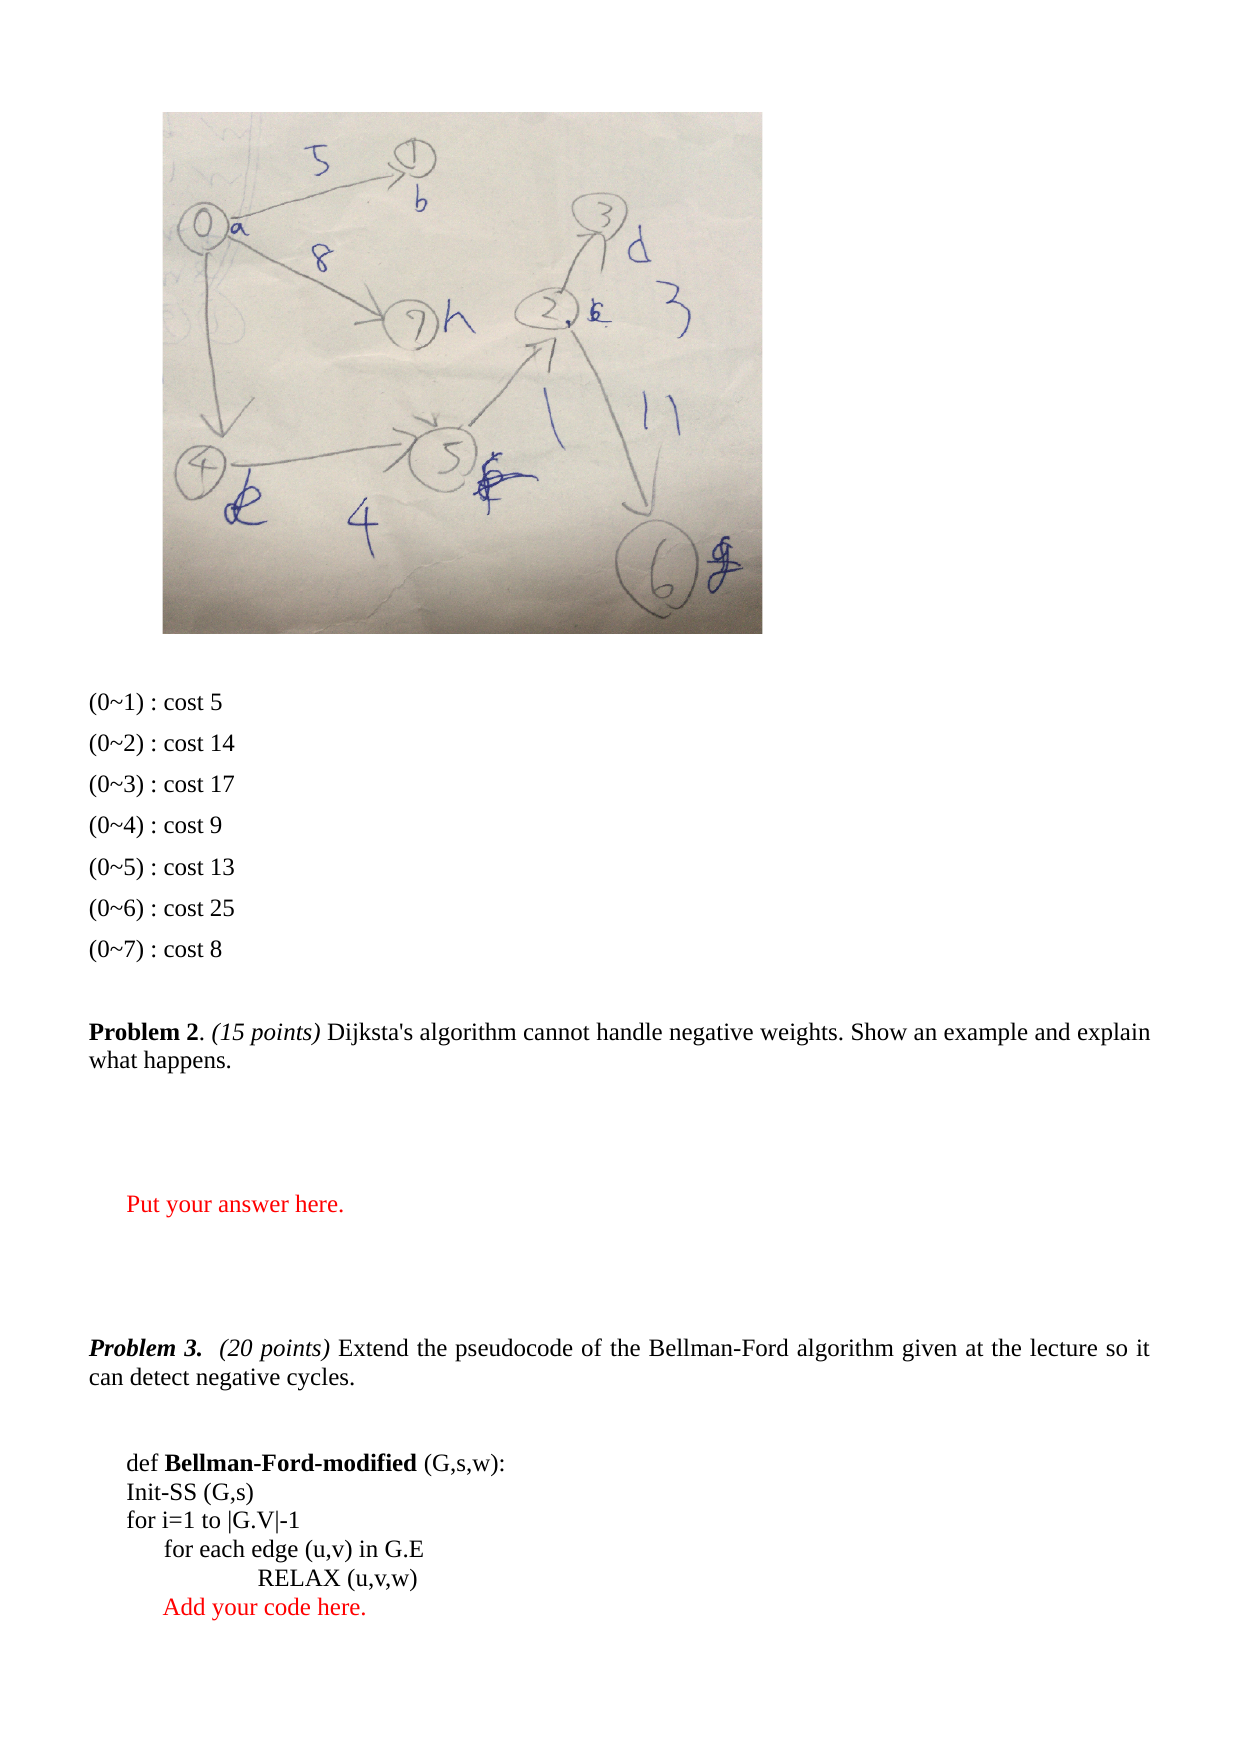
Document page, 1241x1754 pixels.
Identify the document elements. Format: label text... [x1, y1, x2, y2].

text Add your code here. [126, 1592, 1151, 1621]
text for each edge (u,v) in G.E [126, 1534, 1151, 1563]
text (0~4) : cost 9 [89, 811, 1151, 839]
text (0~1) : cost 5 [89, 687, 1151, 716]
text (0~2) : cost 14 [89, 728, 1151, 757]
text Problem 3. (20 points) Extend the pseudocode of the Bellman-Ford algorithm given at the lecture so it can detect negative cycles. [89, 1333, 1151, 1391]
text (0~7) : cost 8 [89, 934, 1151, 963]
text Init-SS (G,s) [126, 1477, 1151, 1506]
text (0~3) : cost 17 [89, 769, 1151, 798]
text def Bellman-Ford-modified (G,s,w): [89, 1448, 1151, 1477]
text Put your answer here. [126, 1189, 1151, 1218]
text RELAX (u,v,w) [126, 1563, 1151, 1592]
text for i=1 to |G.V|-1 [126, 1506, 1151, 1534]
text (0~5) : cost 13 [89, 852, 1151, 881]
text (0~6) : cost 25 [89, 893, 1151, 922]
text Problem 2. (15 points) Dijksta's algorithm cannot handle negative weights. Show an example and explain what happens. [89, 1017, 1151, 1074]
